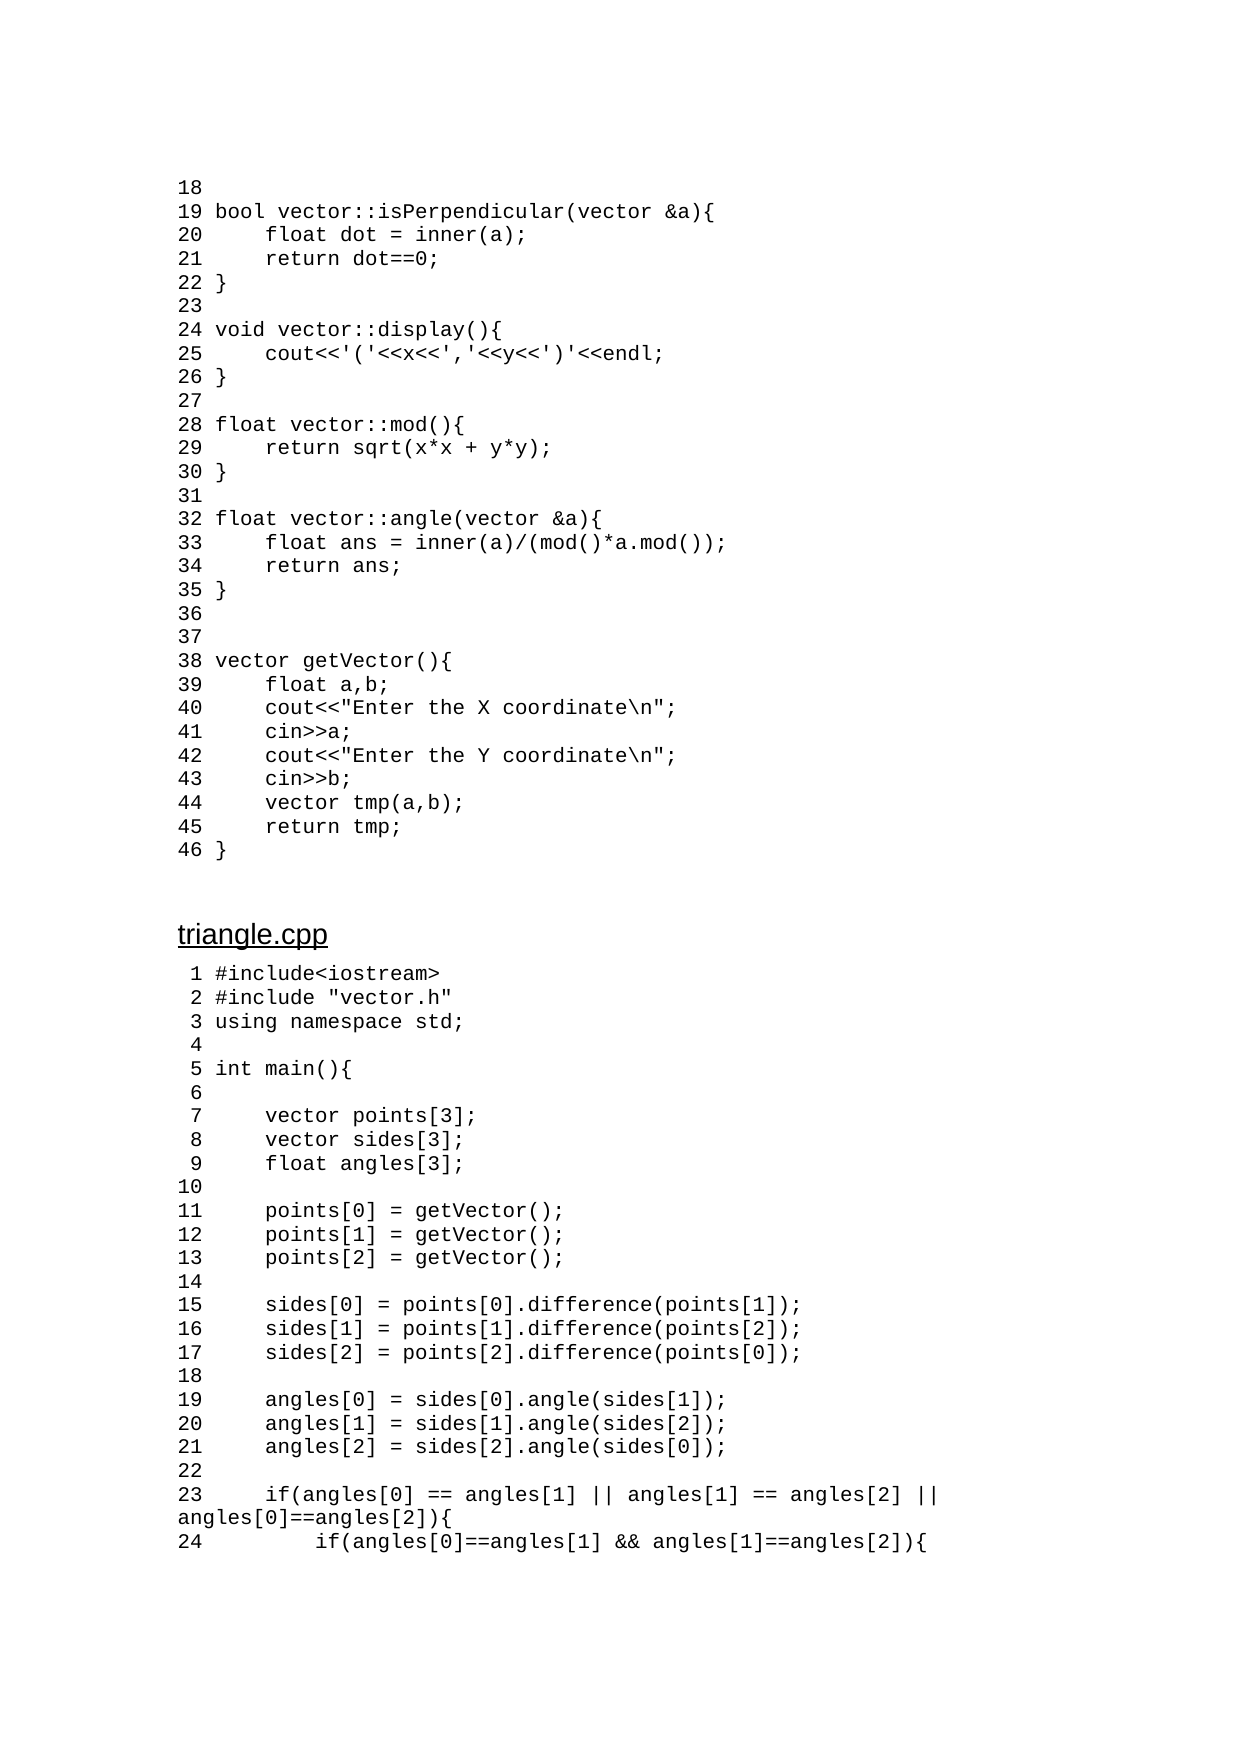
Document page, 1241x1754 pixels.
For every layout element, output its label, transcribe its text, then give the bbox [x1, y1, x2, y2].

text 43 cin>>b; [177, 768, 1122, 792]
text 22 [177, 1460, 1122, 1484]
text 29 return sqrt(x*x + y*y); [177, 437, 1122, 461]
text 33 float ans = inner(a)/(mod()*a.mod()); [177, 532, 1122, 556]
text 26 } [177, 366, 1122, 390]
text 28 float vector::mod(){ [177, 414, 1122, 437]
text 37 [177, 626, 1122, 650]
text 6 [177, 1082, 1122, 1105]
text 4 [177, 1034, 1122, 1058]
text 42 cout<<"Enter the Y coordinate\n"; [177, 745, 1122, 768]
text 14 [177, 1271, 1122, 1294]
text 32 float vector::angle(vector &a){ [177, 508, 1122, 532]
text 19 angles[0] = sides[0].angle(sides[1]); [177, 1389, 1122, 1413]
text 40 cout<<"Enter the X coordinate\n"; [177, 697, 1122, 721]
text 46 } [177, 839, 1122, 863]
text 34 return ans; [177, 556, 1122, 579]
text 8 vector sides[3]; [177, 1129, 1122, 1153]
text 12 points[1] = getVector(); [177, 1223, 1122, 1247]
text 30 } [177, 461, 1122, 484]
text 18 [177, 1365, 1122, 1389]
text 45 return tmp; [177, 816, 1122, 839]
text 9 float angles[3]; [177, 1153, 1122, 1176]
text 39 float a,b; [177, 674, 1122, 697]
text 20 float dot = inner(a); [177, 224, 1122, 248]
text 21 angles[2] = sides[2].angle(sides[0]); [177, 1436, 1122, 1460]
text 11 points[0] = getVector(); [177, 1200, 1122, 1223]
text 5 int main(){ [177, 1058, 1122, 1082]
text 2 #include "vector.h" [177, 987, 1122, 1011]
text 21 return dot==0; [177, 248, 1122, 272]
text 20 angles[1] = sides[1].angle(sides[2]); [177, 1413, 1122, 1436]
text 3 using namespace std; [177, 1011, 1122, 1034]
text 24 void vector::display(){ [177, 319, 1122, 343]
text 18 [177, 177, 1122, 201]
text 38 vector getVector(){ [177, 650, 1122, 674]
subtitle triangle.cpp [177, 917, 1122, 951]
text 31 [177, 484, 1122, 508]
text 44 vector tmp(a,b); [177, 792, 1122, 816]
text 35 } [177, 579, 1122, 603]
text 1 #include<iostream> [177, 963, 1122, 987]
text 15 sides[0] = points[0].difference(points[1]); [177, 1294, 1122, 1318]
text 13 points[2] = getVector(); [177, 1247, 1122, 1271]
text 36 [177, 603, 1122, 626]
text 22 } [177, 272, 1122, 295]
text 23 [177, 295, 1122, 319]
text 10 [177, 1176, 1122, 1200]
text 24 if(angles[0]==angles[1] && angles[1]==angles[2]){ [177, 1531, 1122, 1554]
text 19 bool vector::isPerpendicular(vector &a){ [177, 201, 1122, 224]
text 41 cin>>a; [177, 721, 1122, 745]
text 17 sides[2] = points[2].difference(points[0]); [177, 1342, 1122, 1365]
text 25 cout<<'('<<x<<','<<y<<')'<<endl; [177, 343, 1122, 366]
text 23 if(angles[0] == angles[1] || angles[1] == angles[2] || angles[0]==angles[2]){ [177, 1484, 1122, 1531]
text 7 vector points[3]; [177, 1105, 1122, 1129]
text 16 sides[1] = points[1].difference(points[2]); [177, 1318, 1122, 1342]
text 27 [177, 390, 1122, 414]
